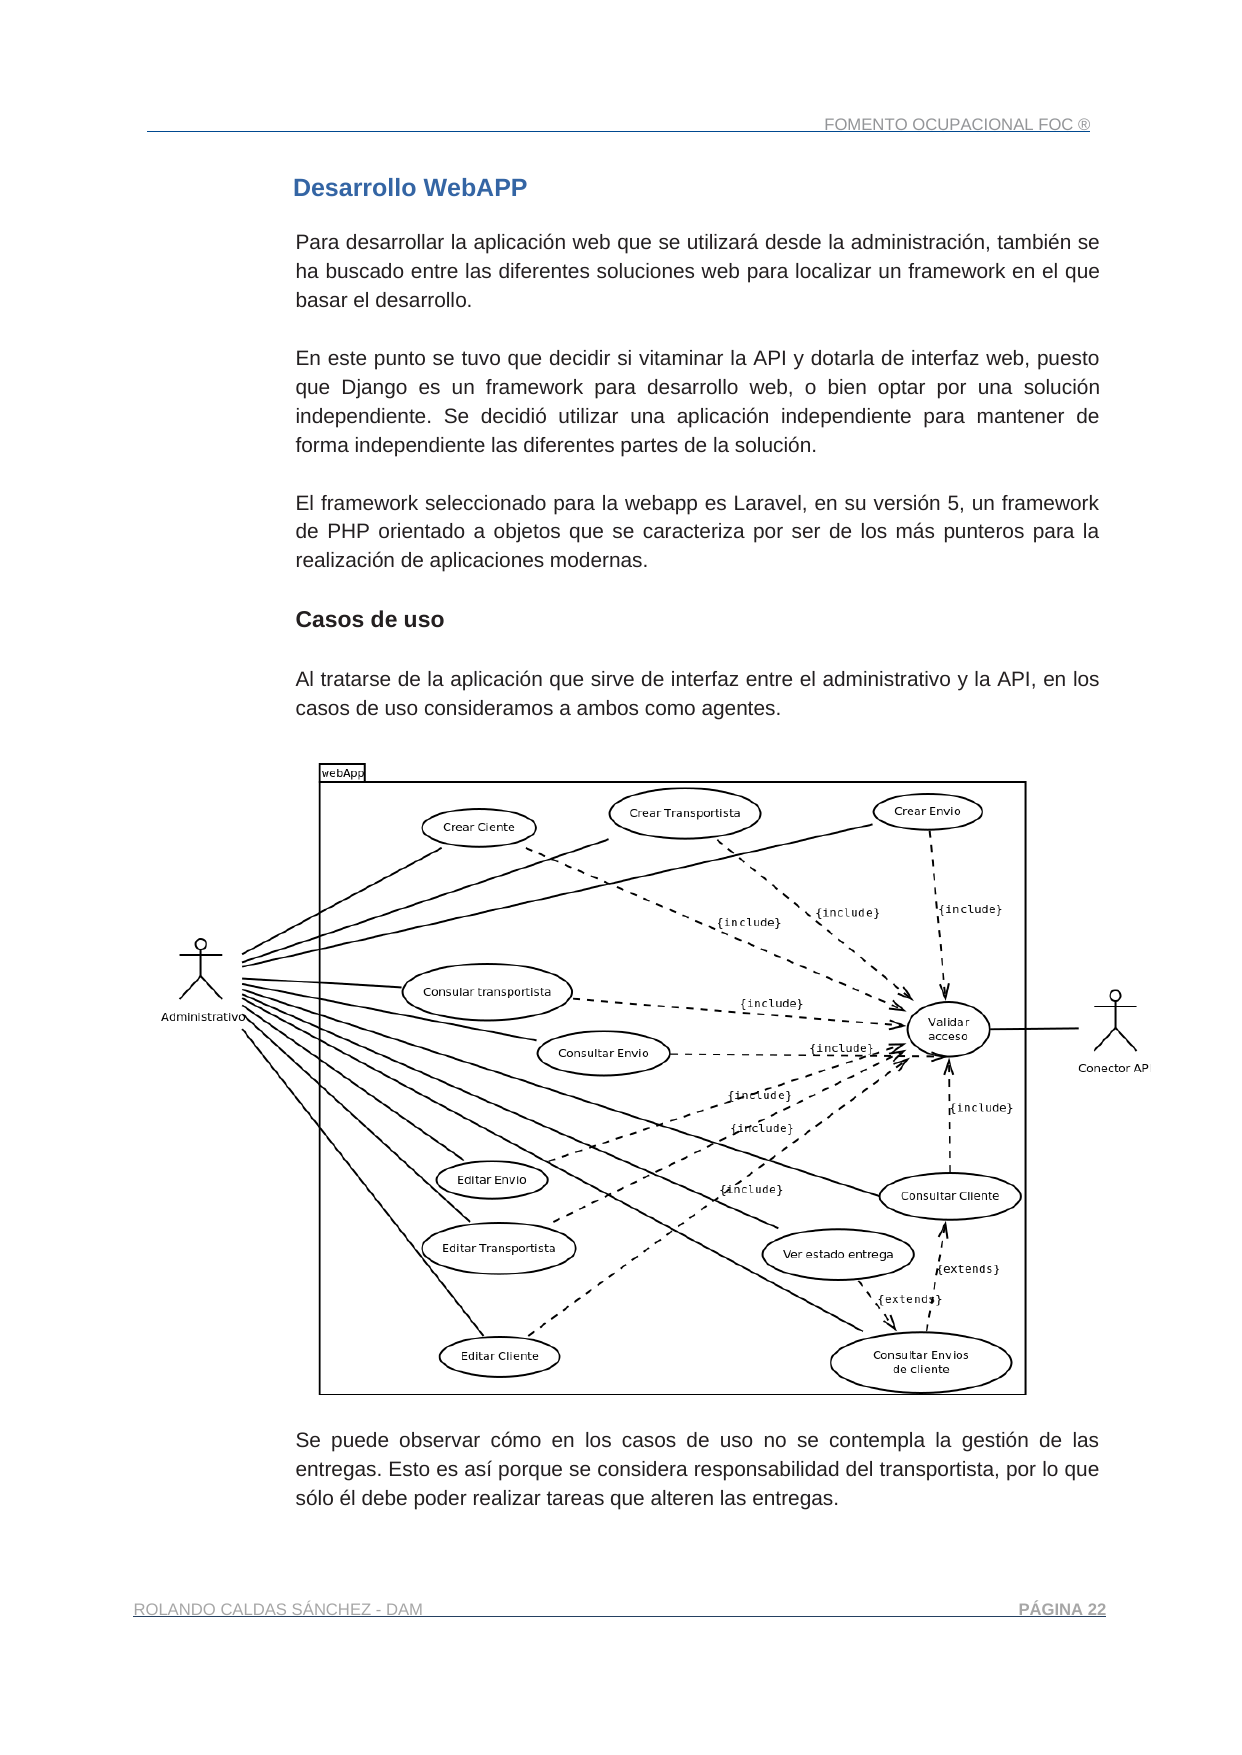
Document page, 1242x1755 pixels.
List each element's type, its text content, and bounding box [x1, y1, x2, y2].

text Para desarrollar la aplicación web que se utilizará desde la administración, también se ha buscado entre las diferentes soluciones web para localizar un framework en el que basar el desarrollo. [295, 230, 1101, 312]
text En este punto se tuvo que decidir si vitaminar la API y dotarla de interfaz web, puesto que Django es un framework para desarrollo web, o bien optar por una solución independiente. Se decidió utilizar una aplicación independiente para mantener de forma independiente las diferentes partes de la solución. [295, 346, 1101, 456]
text Desarrollo WebAPP [293, 173, 1106, 201]
text Casos de uso [295, 606, 1101, 633]
text Se puede observar cómo en los casos de uso no se contempla la gestión de las entregas. Esto es así porque se considera responsabilidad del transportista, por lo que sólo él debe poder realizar tareas que alteren las entregas. [295, 1428, 1101, 1510]
picture [159, 763, 1151, 1395]
text El framework seleccionado para la webapp es Laravel, en su versión 5, un framework de PHP orientado a objetos que se caracteriza por ser de los más punteros para la realización de aplicaciones modernas. [295, 490, 1101, 572]
text Al tratarse de la aplicación que sirve de interfaz entre el administrativo y la API, en los casos de uso consideramos a ambos como agentes. [295, 667, 1101, 720]
